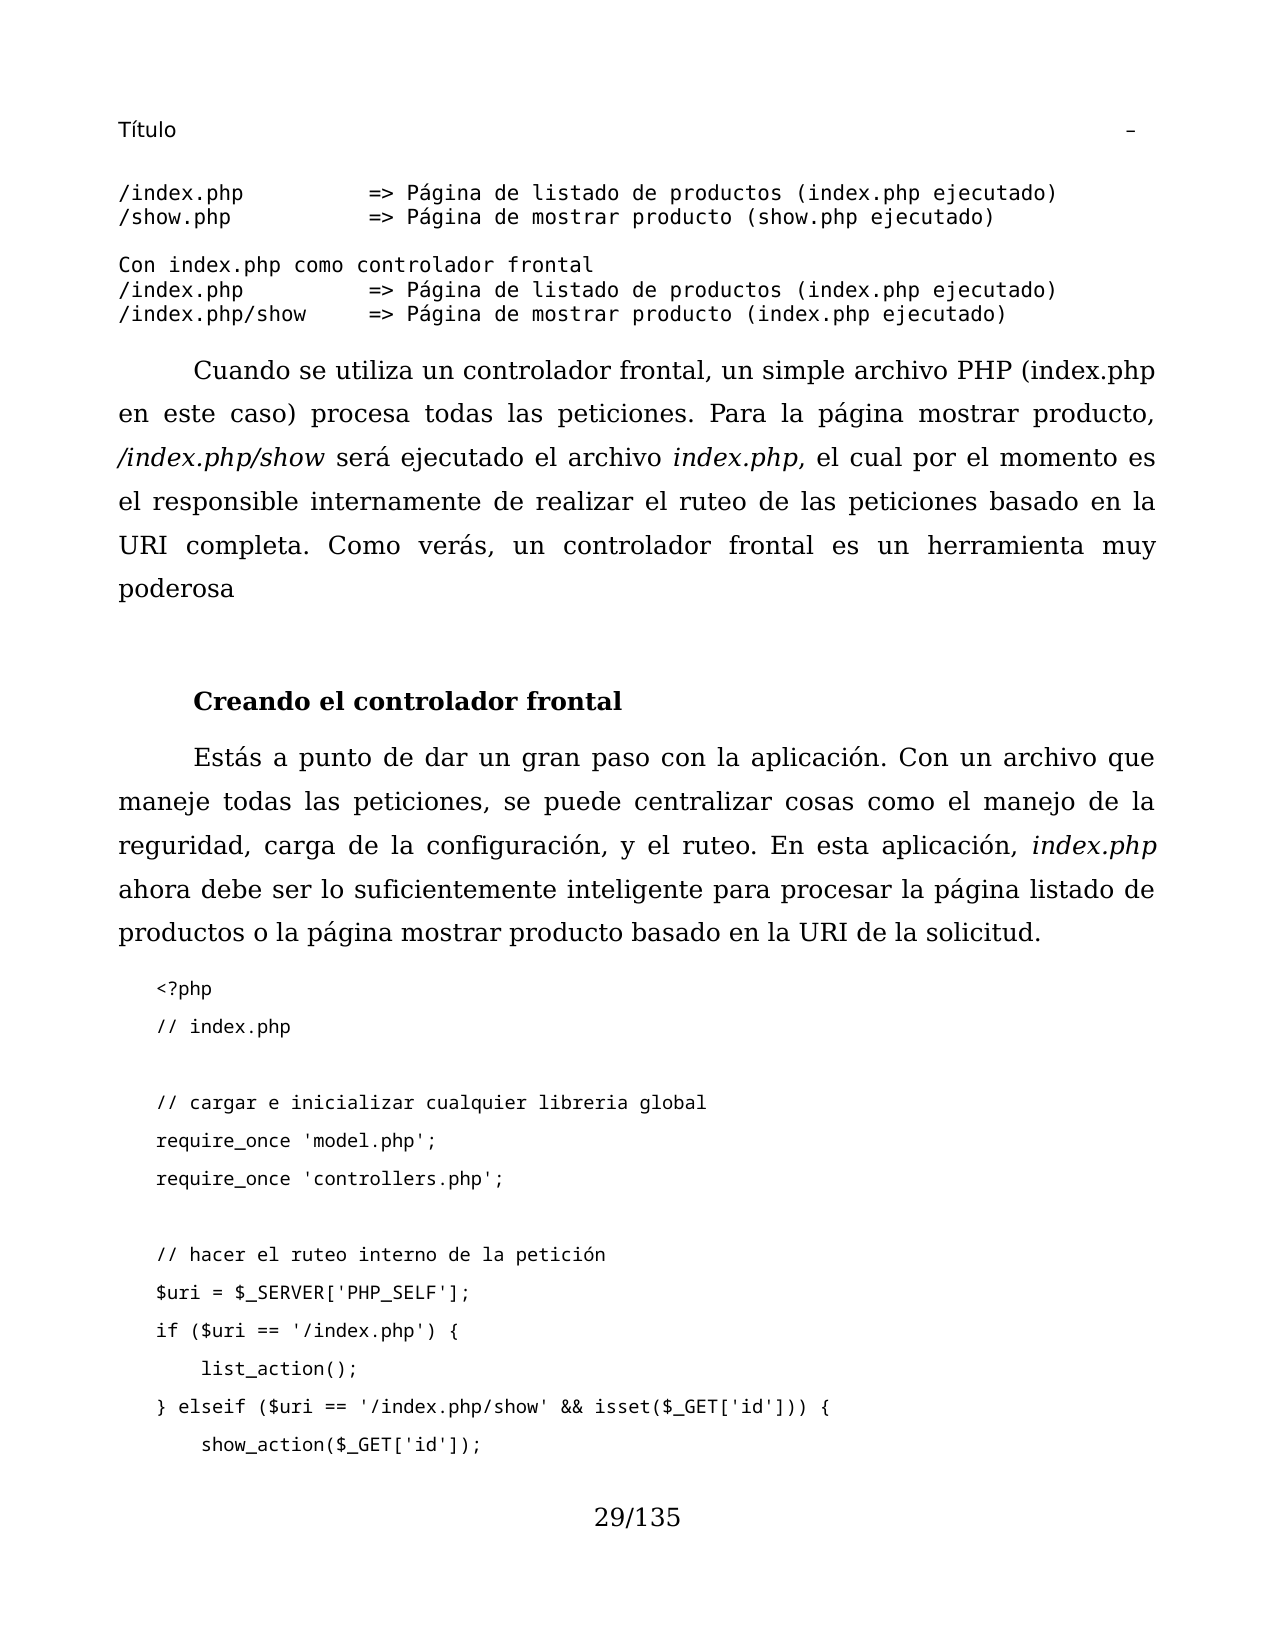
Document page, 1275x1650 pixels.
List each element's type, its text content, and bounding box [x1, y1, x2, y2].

text if ($uri == '/index.php') { [118, 1317, 1157, 1343]
text /show.php => Página de mostrar producto (show.php ejecutado) [118, 205, 1157, 229]
text require_once 'controllers.php'; [118, 1165, 1157, 1191]
text // index.php [118, 1013, 1157, 1038]
text show_action($_GET['id']); [118, 1431, 1157, 1457]
text // hacer el ruteo interno de la petición [118, 1241, 1157, 1267]
text Con index.php como controlador frontal [118, 253, 1157, 278]
text Cuando se utiliza un controlador frontal, un simple archivo PHP (index.php en este caso) procesa todas las peticiones. Para la página mostrar producto, /index.php/show será ejecutado el archivo index.php, el cual por el momento es el responsible internamente de realizar el ruteo de las peticiones basado en la URI completa. Como verás, un controlador frontal es un herramienta muy poderosa [118, 356, 1157, 604]
text require_once 'model.php'; [118, 1127, 1157, 1152]
text } elseif ($uri == '/index.php/show' && isset($_GET['id'])) { [118, 1393, 1157, 1419]
text $uri = $_SERVER['PHP_SELF']; [118, 1279, 1157, 1304]
text /index.php => Página de listado de productos (index.php ejecutado) [118, 278, 1157, 302]
text // cargar e inicializar cualquier libreria global [118, 1089, 1157, 1114]
text Estás a punto de dar un gran paso con la aplicación. Con un archivo que maneje todas las peticiones, se puede centralizar cosas como el manejo de la reguridad, carga de la configuración, y el ruteo. En esta aplicación, index.php ahora debe ser lo suficientemente inteligente para procesar la página listado de productos o la página mostrar producto basado en la URI de la solicitud. [118, 744, 1157, 948]
text <?php [118, 975, 1157, 1000]
text /index.php => Página de listado de productos (index.php ejecutado) [118, 181, 1157, 205]
text list_action(); [118, 1355, 1157, 1381]
text /index.php/show => Página de mostrar producto (index.php ejecutado) [118, 302, 1157, 326]
text Creando el controlador frontal [118, 687, 1157, 716]
